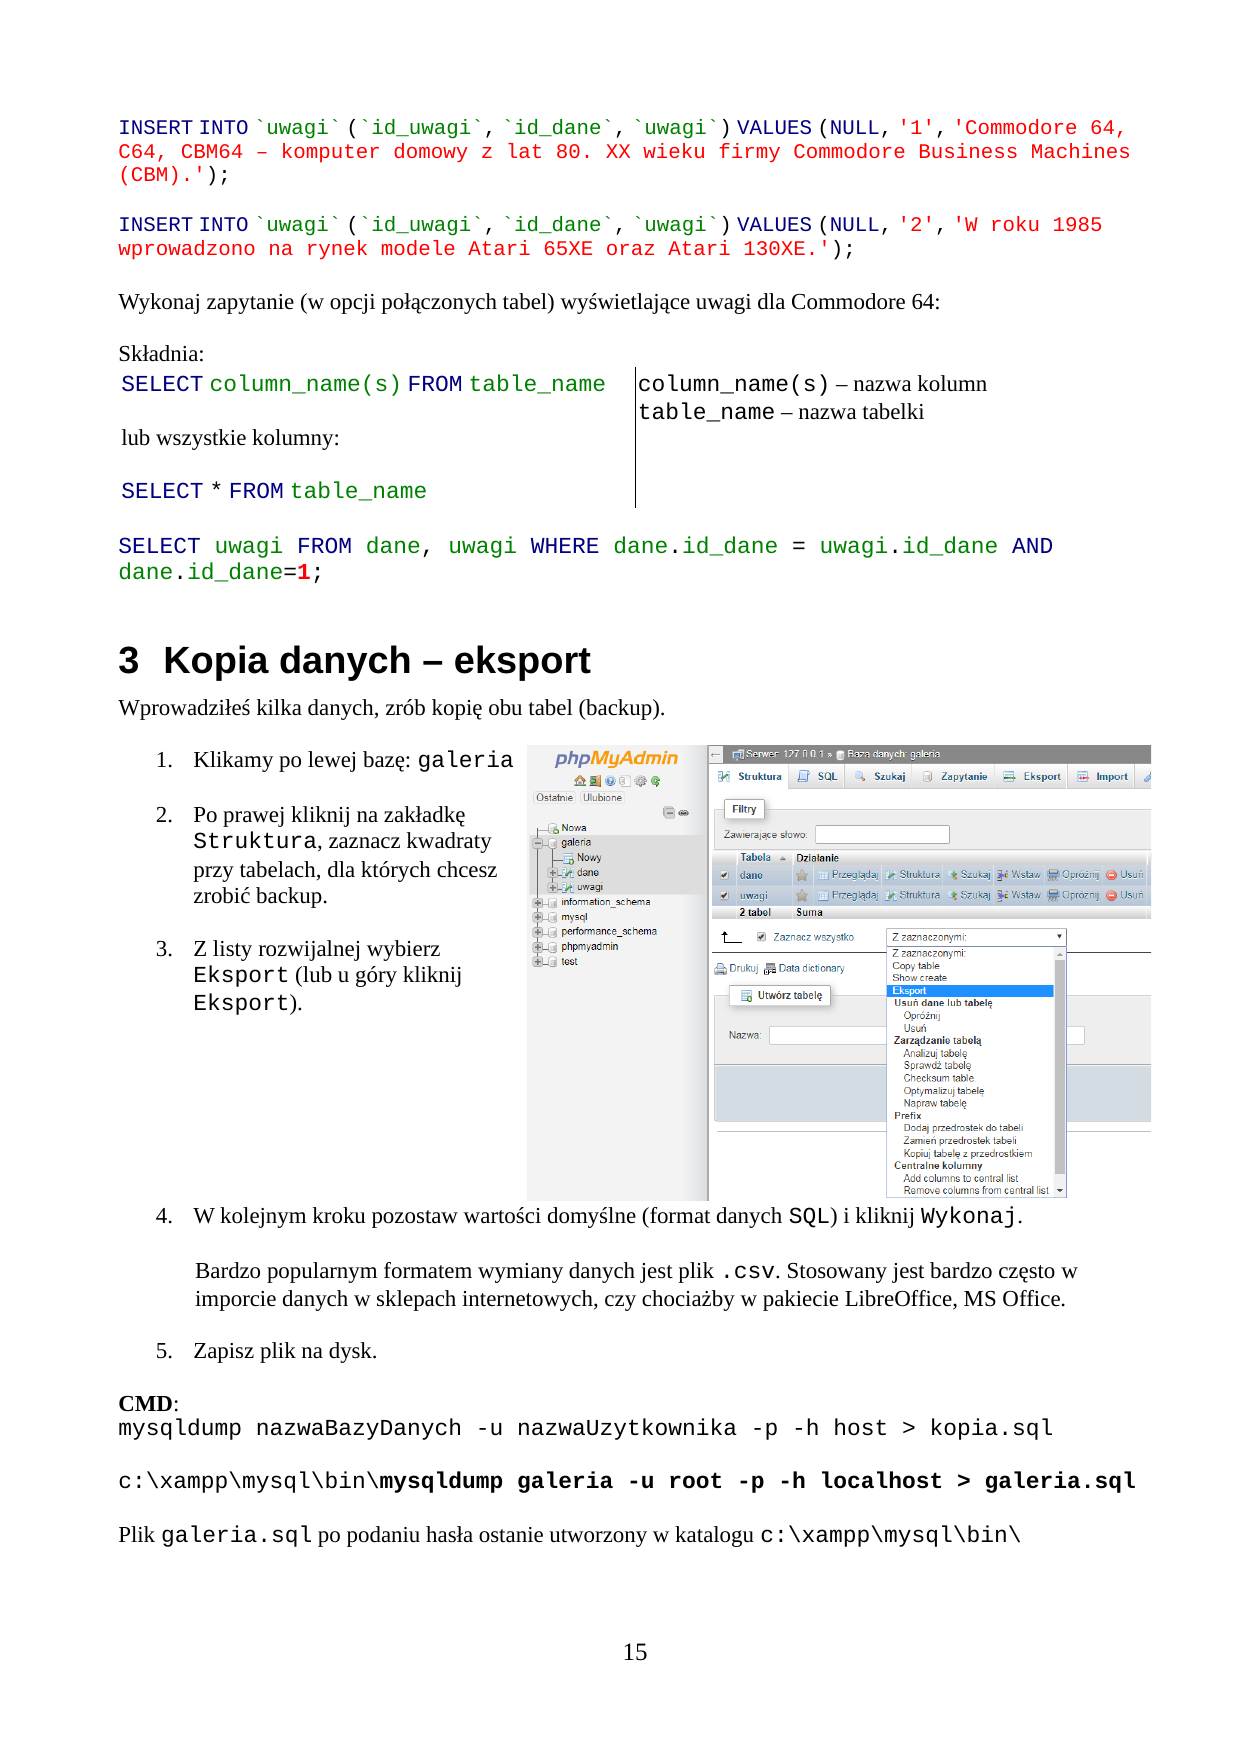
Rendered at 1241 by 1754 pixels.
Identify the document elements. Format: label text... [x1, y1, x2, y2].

text c:\xampp\mysql\bin\mysqldump galeria -u root -p -h localhost > galeria.sql [118, 1469, 1152, 1495]
table_header SELECT column_name(s) FROM table_name lub wszystkie kolumny: SELECT * FROM table_name [118, 367, 635, 508]
picture [526, 745, 1152, 1201]
text Plik galeria.sql po podaniu hasła ostanie utworzony w katalogu c:\xampp\mysql\bin\ [118, 1521, 1152, 1549]
list Klikamy po lewej bazę: galeria [156, 747, 526, 775]
text mysqldump nazwaBazyDanych -u nazwaUzytkownika -p -h host > kopia.sql [118, 1417, 1152, 1443]
list Po prawej kliknij na zakładkę Struktura, zaznacz kwadraty przy tabelach, dla których chcesz zrobić backup. [156, 801, 526, 908]
list W kolejnym kroku pozostaw wartości domyślne (format danych SQL) i kliknij Wykonaj. [156, 1202, 1152, 1230]
text SELECT uwagi FROM dane, uwagi WHERE dane.id_dane = uwagi.id_dane AND dane.id_dane=1; [118, 534, 1152, 586]
text Wprowadziłeś kilka danych, zrób kopię obu tabel (backup). [118, 694, 1152, 720]
text Wykonaj zapytanie (w opcji połączonych tabel) wyświetlające uwagi dla Commodore 64: [118, 288, 1152, 314]
subtitle Kopia danych – eksport [118, 638, 1152, 681]
list Z listy rozwijalnej wybierz Eksport (lub u góry kliknij Eksport). [156, 935, 526, 1018]
text Składnia: [118, 340, 1152, 367]
text CMD: [118, 1390, 1152, 1417]
text INSERT INTO `uwagi` (`id_uwagi`, `id_dane`, `uwagi`) VALUES (NULL, '2', 'W roku 1985 wprowadzono na rynek modele Atari 65XE oraz Atari 130XE.'); [118, 212, 1152, 261]
table_header column_name(s) – nazwa kolumn table_name – nazwa tabelki [636, 367, 1152, 508]
list Zapisz plik na dysk. [156, 1338, 1152, 1364]
text Bardzo popularnym formatem wymiany danych jest plik .csv. Stosowany jest bardzo często w imporcie danych w sklepach internetowych, czy chociażby w pakiecie LibreOffice, MS Office. [195, 1257, 1152, 1311]
text INSERT INTO `uwagi` (`id_uwagi`, `id_dane`, `uwagi`) VALUES (NULL, '1', 'Commodore 64, C64, CBM64 – komputer domowy z lat 80. XX wieku firmy Commodore Business Machines (CBM).'); [118, 115, 1152, 188]
